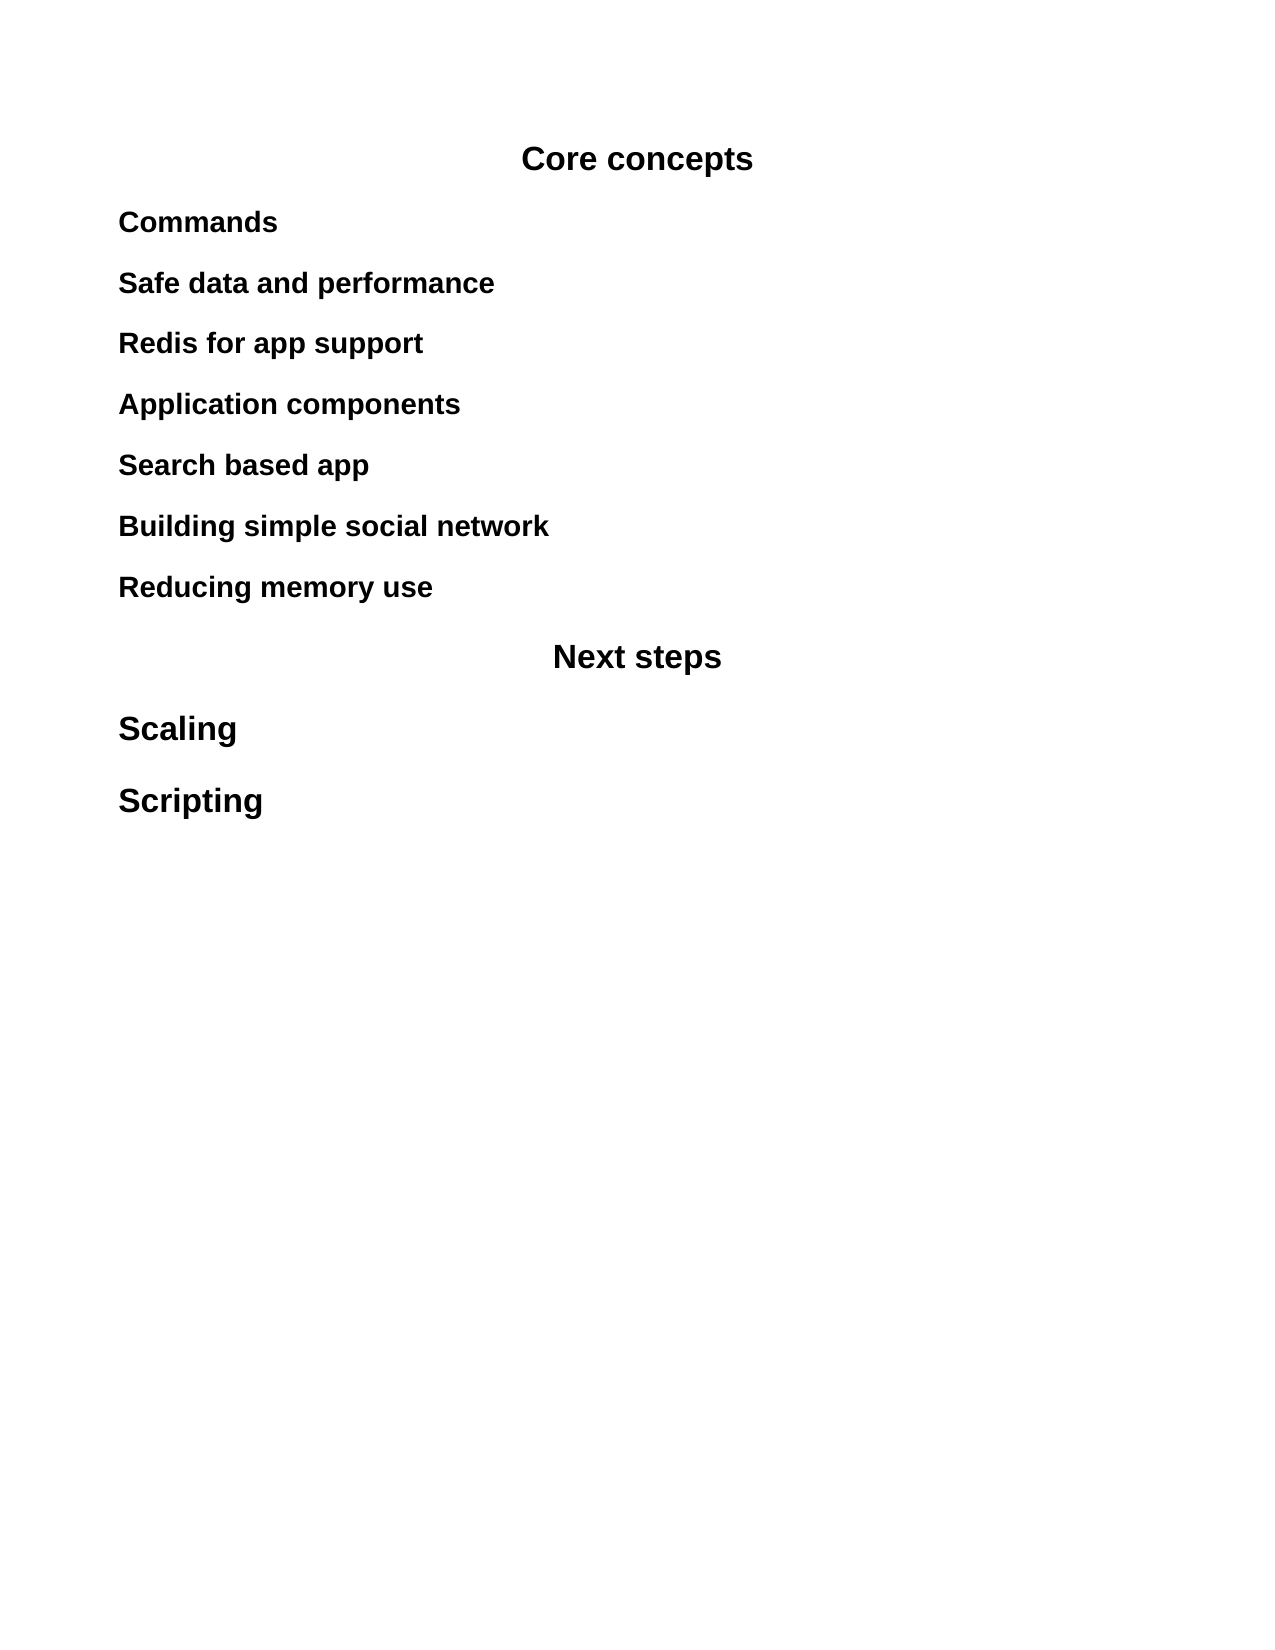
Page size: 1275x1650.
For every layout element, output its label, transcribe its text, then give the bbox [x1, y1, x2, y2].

subtitle Core concepts [118, 139, 1157, 178]
subtitle Application components [118, 387, 1157, 421]
subtitle Redis for app support [118, 326, 1157, 360]
subtitle Building simple social network [118, 509, 1157, 543]
subtitle Scripting [118, 781, 1157, 819]
subtitle Commands [118, 205, 1157, 238]
subtitle Scaling [118, 709, 1157, 747]
subtitle Search based app [118, 448, 1157, 482]
subtitle Safe data and performance [118, 266, 1157, 299]
subtitle Next steps [118, 637, 1157, 675]
subtitle Reducing memory use [118, 570, 1157, 603]
